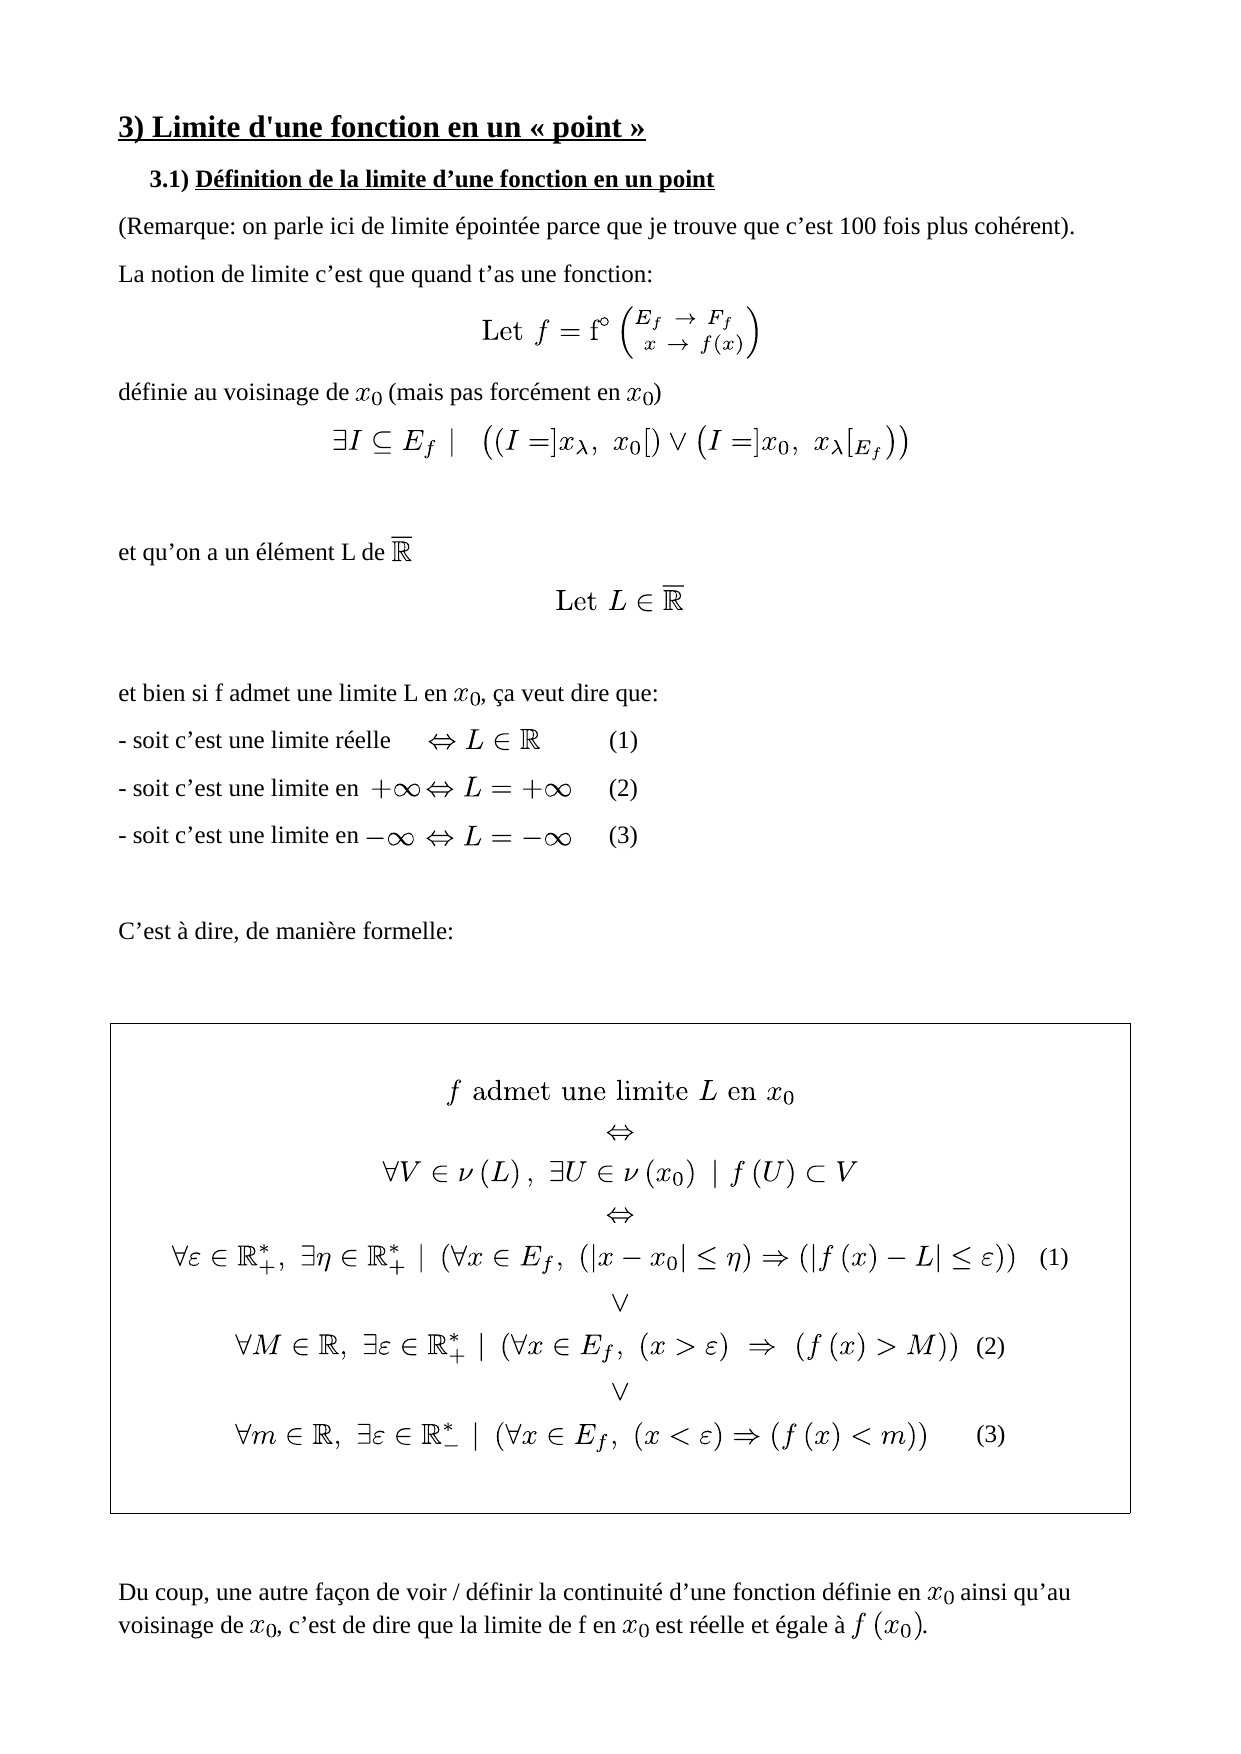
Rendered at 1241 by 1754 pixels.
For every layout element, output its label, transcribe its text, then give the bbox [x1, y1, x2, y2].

text - soit c’est une limite en (3) [118, 821, 1122, 849]
text 3) Limite d'une fonction en un « point » [118, 108, 1122, 144]
text et bien si f admet une limite L en , ça veut dire que: [118, 678, 1122, 707]
text - soit c’est une limite réelle (1) [118, 725, 1122, 754]
text (3) [119, 1419, 1121, 1452]
text (2) [119, 1331, 1121, 1364]
text La notion de limite c’est que quand t’as une fonction: [118, 259, 1122, 288]
text Du coup, une autre façon de voir / définir la continuité d’une fonction définie en ainsi qu’au voisinage de , c’est de dire que la limite de f en est réelle et égale à . [118, 1577, 1122, 1640]
text (1) [119, 1242, 1121, 1275]
text définie au voisinage de (mais pas forcément en ) [118, 377, 1122, 406]
text C’est à dire, de manière formelle: [118, 916, 1122, 944]
text (Remarque: on parle ici de limite épointée parce que je trouve que c’est 100 fois plus cohérent). [118, 211, 1122, 240]
text - soit c’est une limite en (2) [118, 773, 1122, 802]
text et qu’on a un élément L de [118, 537, 1122, 567]
text 3.1) Définition de la limite d’une fonction en un point [118, 164, 1122, 192]
